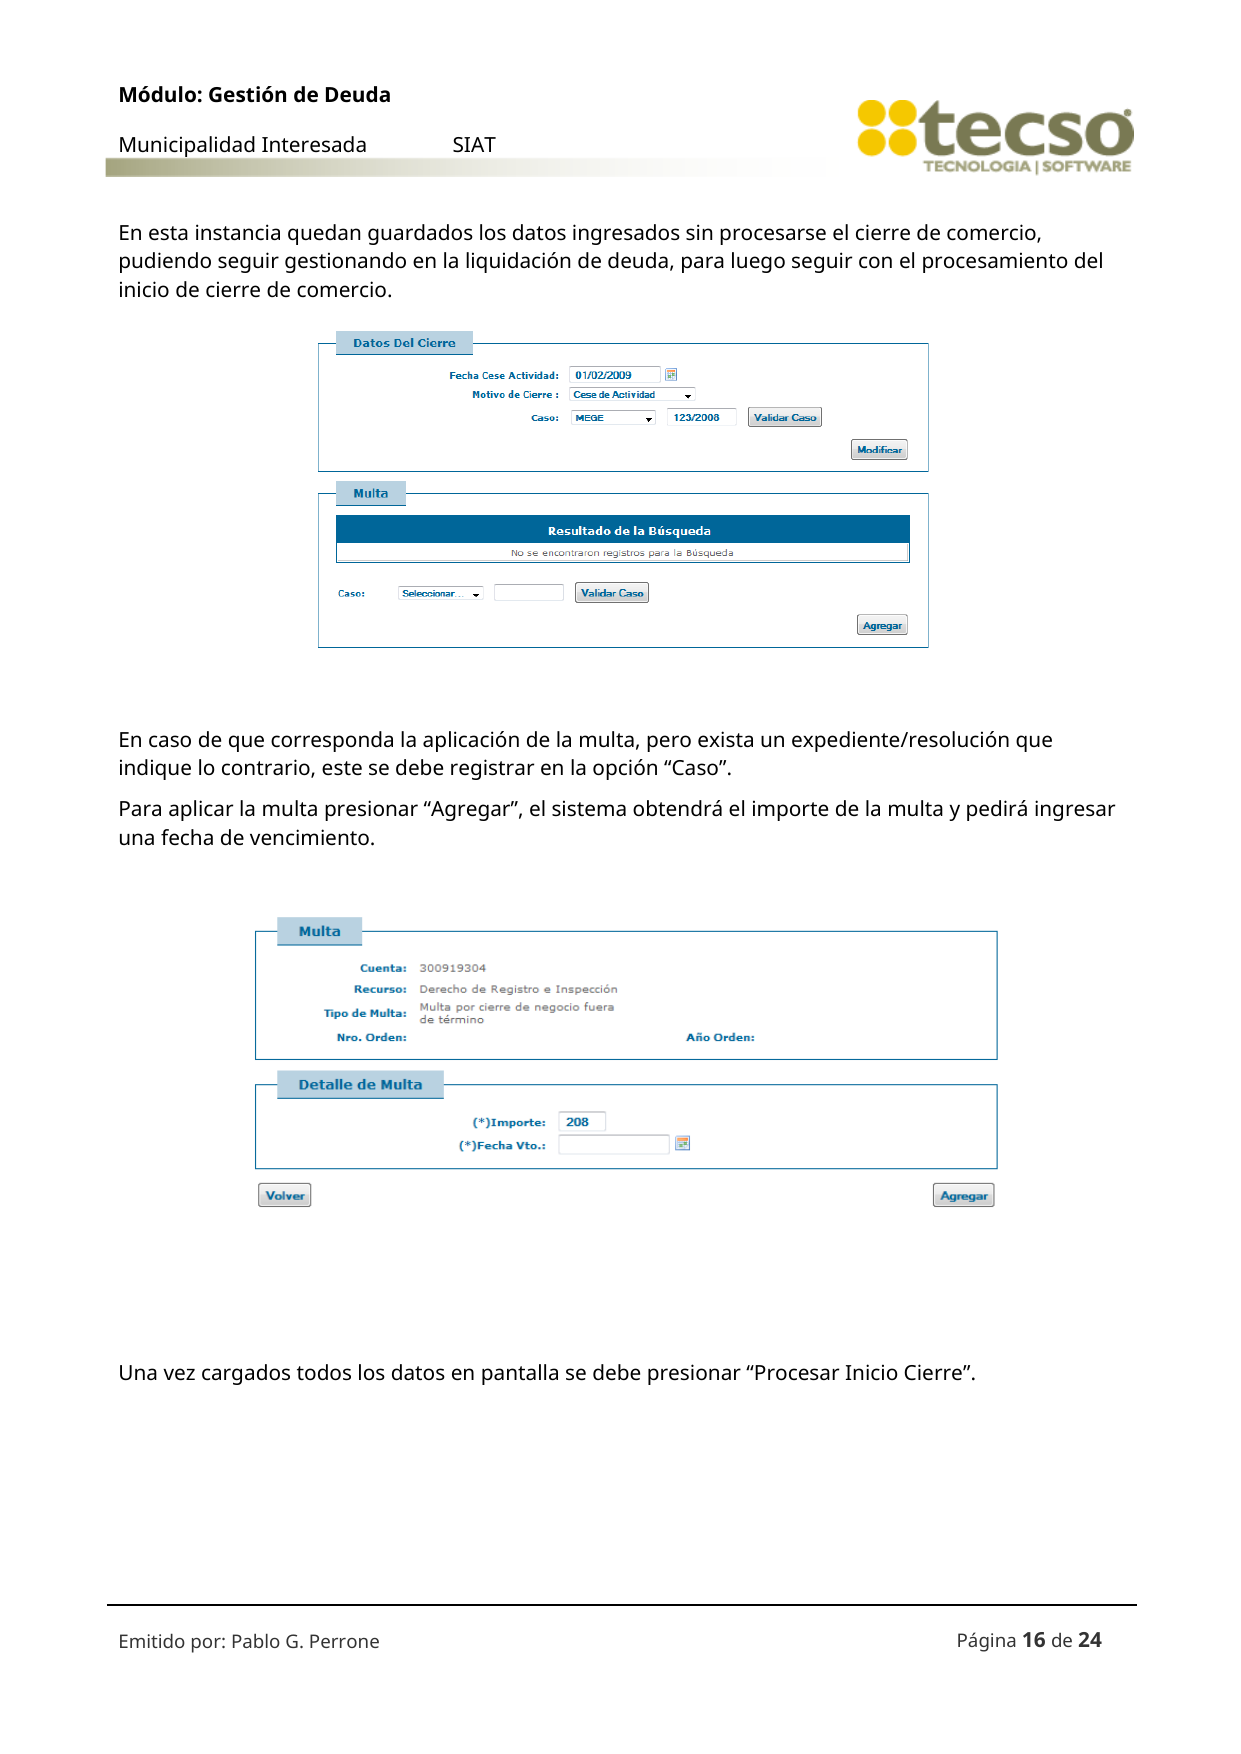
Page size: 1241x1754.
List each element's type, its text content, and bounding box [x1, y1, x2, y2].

text En caso de que corresponda la aplicación de la multa, pero exista un expediente/resolución que indique lo contrario, este se debe registrar en la opción “Caso”. [118, 725, 1122, 782]
picture [105, 100, 1134, 177]
text Para aplicar la multa presionar “Agregar”, el sistema obtendrá el importe de la multa y pedirá ingresar una fecha de vencimiento. [118, 794, 1122, 851]
text En esta instancia quedan guardados los datos ingresados sin procesarse el cierre de comercio, pudiendo seguir gestionando en la liquidación de deuda, para luego seguir con el procesamiento del inicio de cierre de comercio. [118, 218, 1122, 303]
picture [237, 913, 1003, 1227]
picture [305, 326, 935, 651]
text Una vez cargados todos los datos en pantalla se debe presionar “Procesar Inicio Cierre”. [118, 1358, 1122, 1387]
